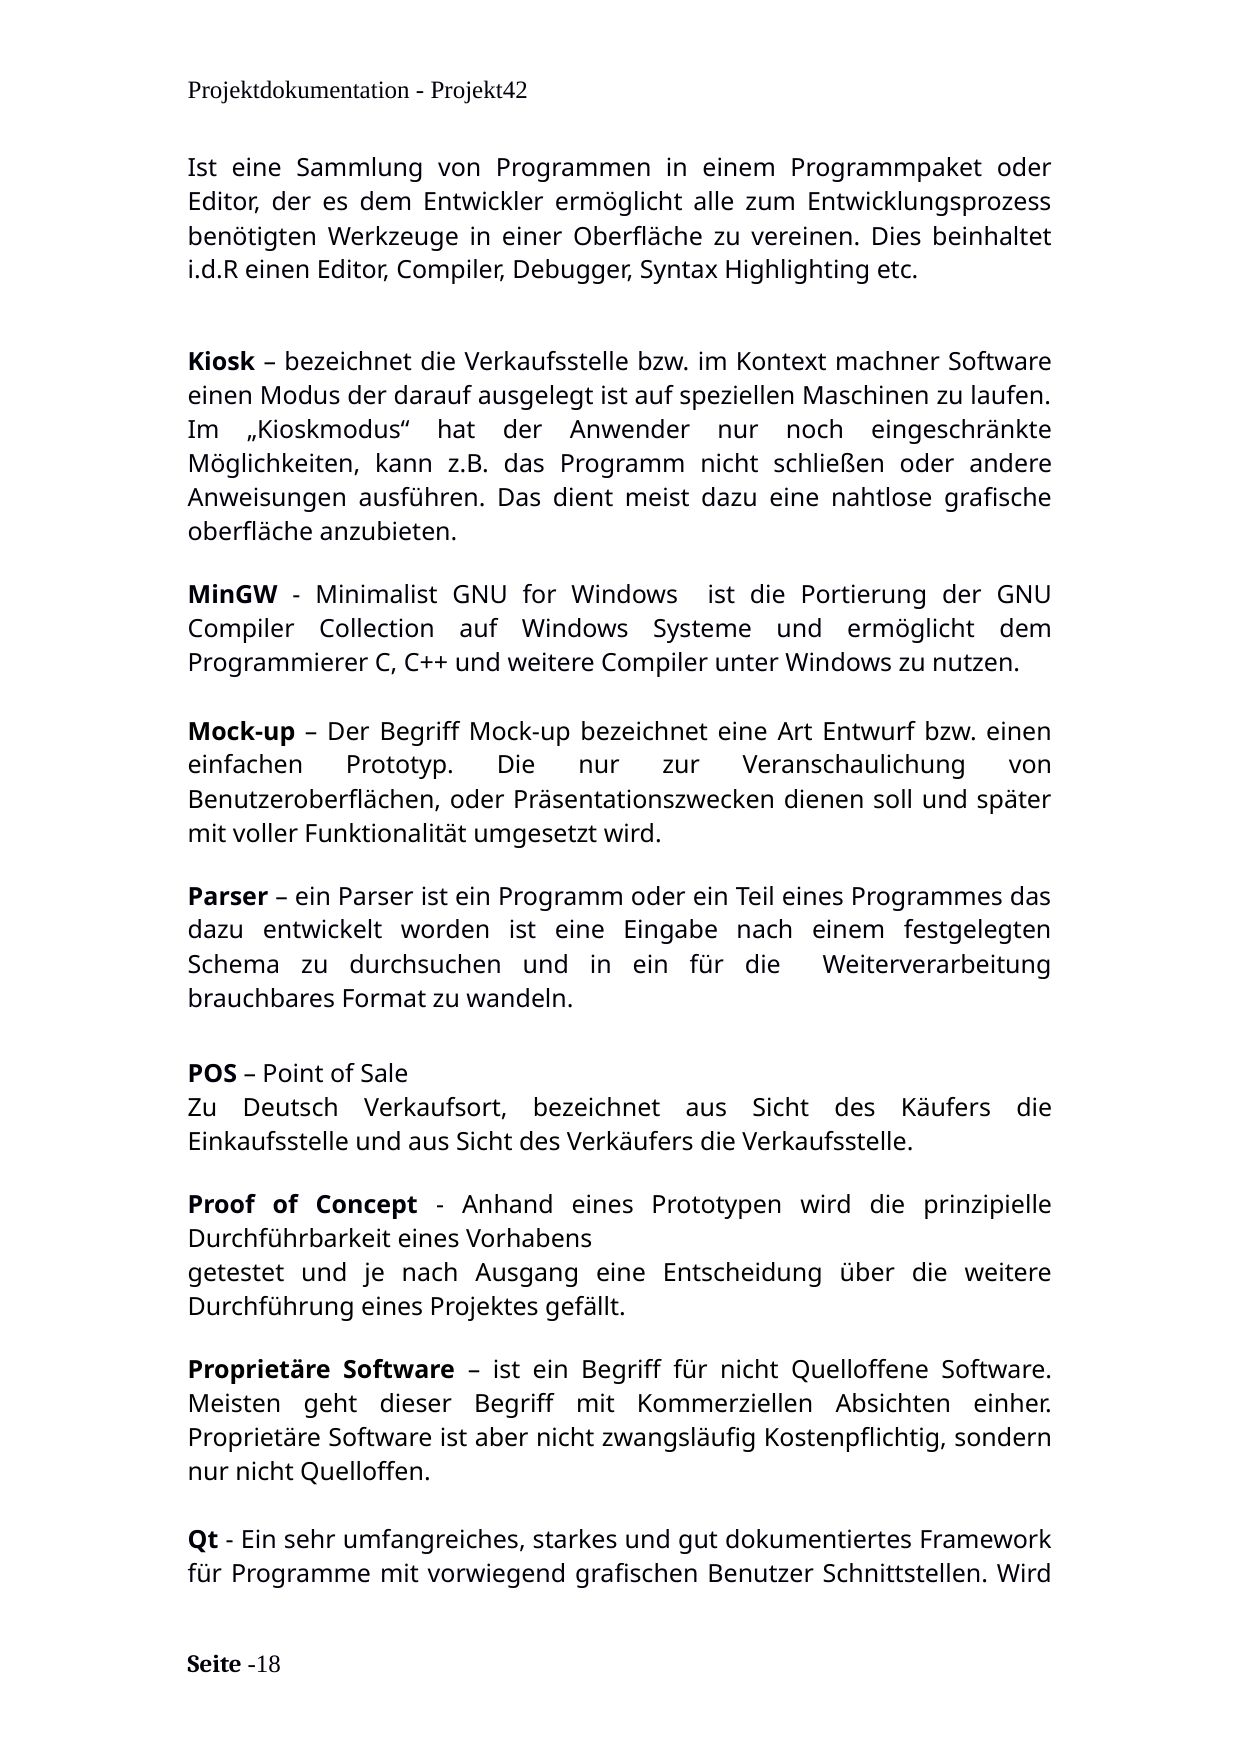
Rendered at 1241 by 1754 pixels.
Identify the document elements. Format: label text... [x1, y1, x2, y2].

text Proof of Concept - Anhand eines Prototypen wird die prinzipielle Durchführbarkeit eines Vorhabens [187, 1187, 1053, 1255]
text MinGW - Minimalist GNU for Windows ist die Portierung der GNU Compiler Collection auf Windows Systeme und ermöglicht dem Programmierer C, C++ und weitere Compiler unter Windows zu nutzen. [187, 577, 1053, 679]
text getestet und je nach Ausgang eine Entscheidung über die weitere Durchführung eines Projektes gefällt. [187, 1255, 1053, 1323]
text Mock-up – Der Begriff Mock-up bezeichnet eine Art Entwurf bzw. einen einfachen Prototyp. Die nur zur Veranschaulichung von Benutzeroberflächen, oder Präsentationszwecken dienen soll und später mit voller Funktionalität umgesetzt wird. [187, 713, 1053, 849]
text Qt - Ein sehr umfangreiches, starkes und gut dokumentiertes Framework für Programme mit vorwiegend grafischen Benutzer Schnittstellen. Wird [187, 1522, 1053, 1590]
text Kiosk – bezeichnet die Verkaufsstelle bzw. im Kontext machner Software einen Modus der darauf ausgelegt ist auf speziellen Maschinen zu laufen. Im „Kioskmodus“ hat der Anwender nur noch eingeschränkte Möglichkeiten, kann z.B. das Programm nicht schließen oder andere Anweisungen ausführen. Das dient meist dazu eine nahtlose grafische oberfläche anzubieten. [187, 344, 1053, 548]
text POS – Point of Sale [187, 1056, 1053, 1090]
text Ist eine Sammlung von Programmen in einem Programmpaket oder Editor, der es dem Entwickler ermöglicht alle zum Entwicklungsprozess benötigten Werkzeuge in einer Oberfläche zu vereinen. Dies beinhaltet i.d.R einen Editor, Compiler, Debugger, Syntax Highlighting etc. [187, 150, 1053, 286]
text Parser – ein Parser ist ein Programm oder ein Teil eines Programmes das dazu entwickelt worden ist eine Eingabe nach einem festgelegten Schema zu durchsuchen und in ein für die Weiterverarbeitung brauchbares Format zu wandeln. [187, 878, 1053, 1014]
text Zu Deutsch Verkaufsort, bezeichnet aus Sicht des Käufers die Einkaufsstelle und aus Sicht des Verkäufers die Verkaufsstelle. [187, 1090, 1053, 1158]
text Proprietäre Software – ist ein Begriff für nicht Quelloffene Software. Meisten geht dieser Begriff mit Kommerziellen Absichten einher. Proprietäre Software ist aber nicht zwangsläufig Kostenpflichtig, sondern nur nicht Quelloffen. [187, 1352, 1053, 1488]
